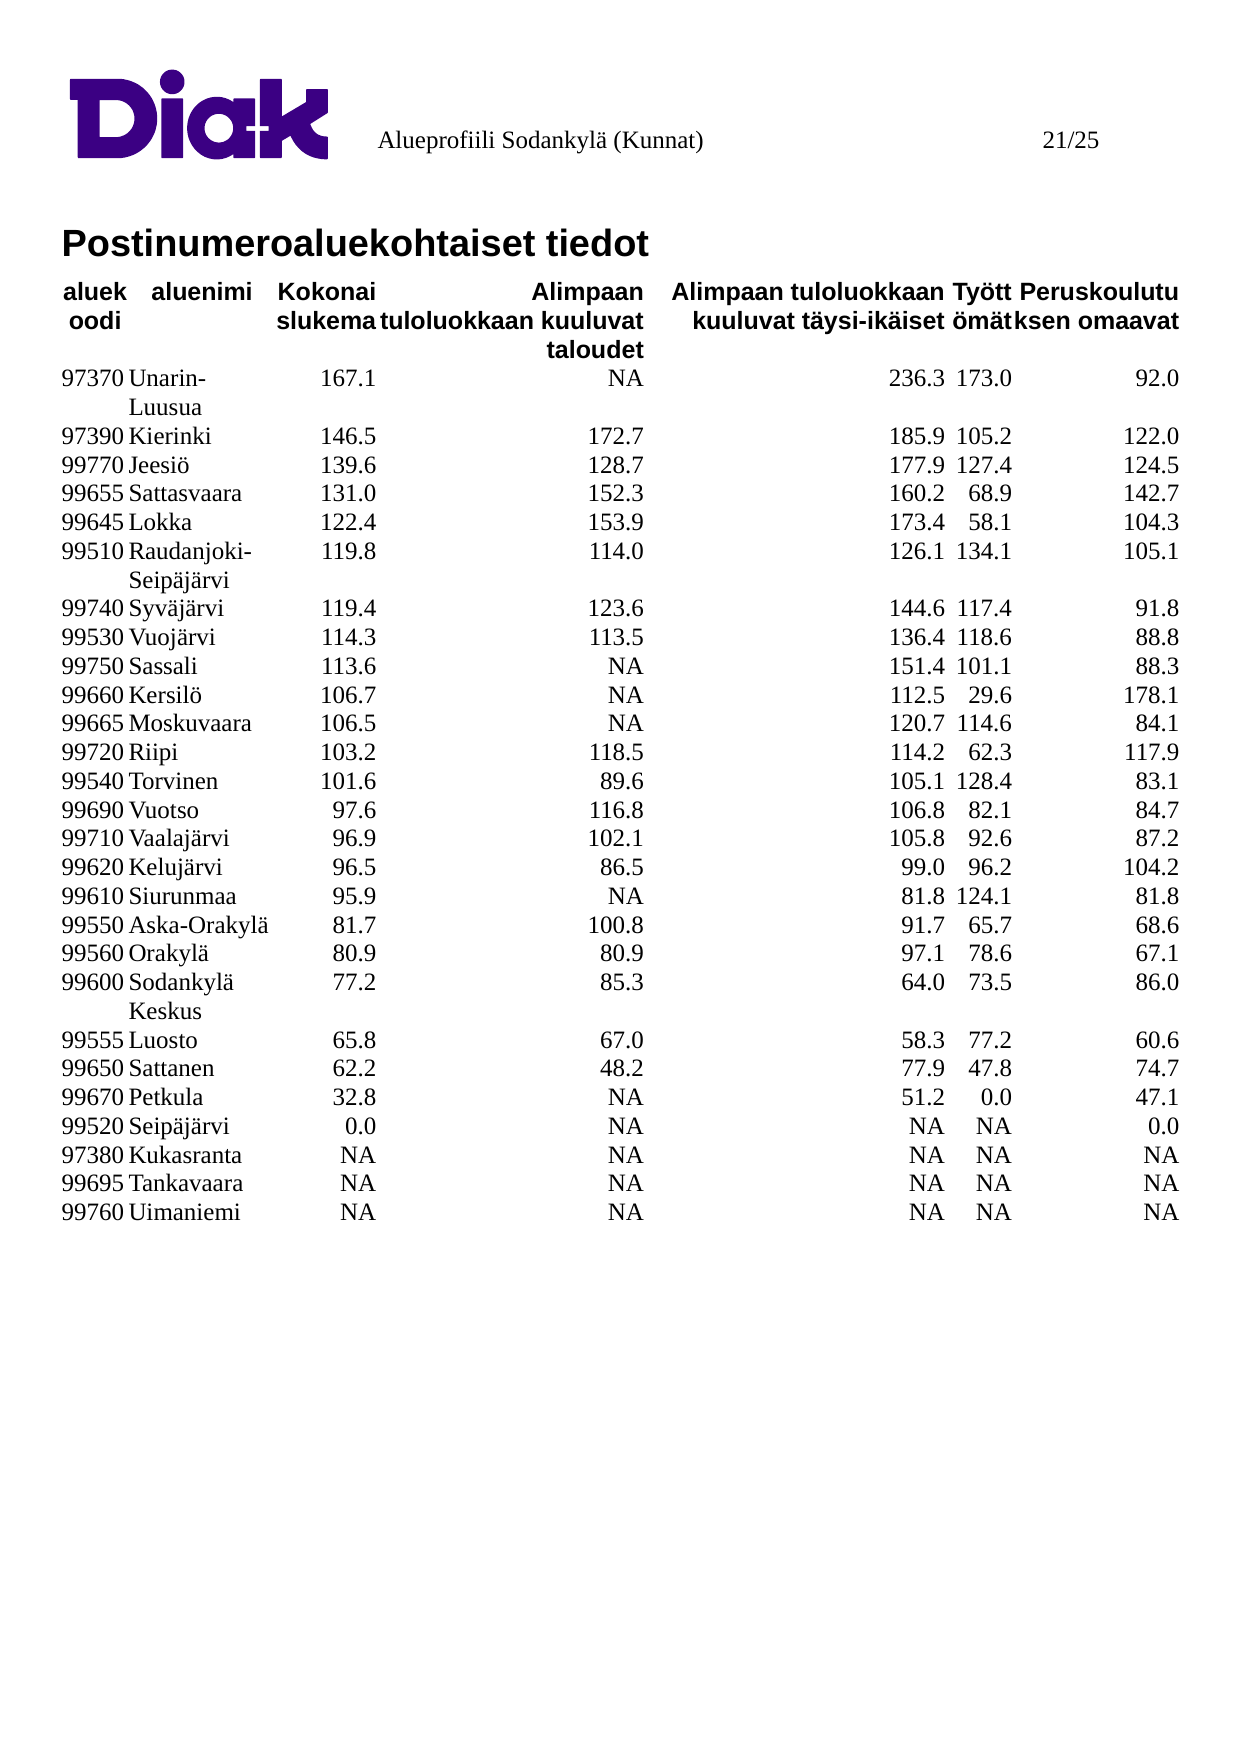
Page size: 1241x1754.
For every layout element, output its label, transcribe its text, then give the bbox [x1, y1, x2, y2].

table_cell NA [1012, 1197, 1179, 1226]
table_cell 101.1 [945, 651, 1012, 680]
table_cell 105.1 [644, 766, 945, 795]
table_cell 86.0 [1012, 967, 1179, 1025]
table_cell 116.8 [376, 795, 644, 823]
table_cell Torvinen [128, 766, 276, 795]
table_cell 118.5 [376, 737, 644, 766]
table_cell 78.6 [945, 939, 1012, 967]
table_cell 82.1 [945, 795, 1012, 823]
table_cell 58.1 [945, 507, 1012, 536]
table_cell NA [945, 1169, 1012, 1197]
table_cell 142.7 [1012, 479, 1179, 507]
table_cell 106.7 [276, 680, 376, 708]
table_cell 128.7 [376, 450, 644, 478]
table_cell NA [376, 1082, 644, 1111]
table_cell 106.8 [644, 795, 945, 823]
table_cell 99665 [61, 709, 128, 737]
table_cell Sattasvaara [128, 479, 276, 507]
table_cell 99720 [61, 737, 128, 766]
table_cell 118.6 [945, 622, 1012, 651]
table_cell NA [644, 1197, 945, 1226]
table_cell 80.9 [376, 939, 644, 967]
table_cell 96.9 [276, 824, 376, 852]
table_cell 99645 [61, 507, 128, 536]
table_cell 104.2 [1012, 852, 1179, 881]
table_cell 99710 [61, 824, 128, 852]
table_cell NA [376, 1169, 644, 1197]
table_cell Moskuvaara [128, 709, 276, 737]
table_cell 83.1 [1012, 766, 1179, 795]
table_cell 99520 [61, 1111, 128, 1140]
table_cell 91.8 [1012, 594, 1179, 622]
table_header Työttömät [945, 277, 1012, 363]
table_cell 134.1 [945, 536, 1012, 593]
table_cell 99555 [61, 1025, 128, 1053]
table_cell NA [376, 709, 644, 737]
table_cell 119.8 [276, 536, 376, 593]
table_cell 105.8 [644, 824, 945, 852]
table_cell Seipäjärvi [128, 1111, 276, 1140]
table_cell 51.2 [644, 1082, 945, 1111]
table_cell Kierinki [128, 421, 276, 450]
table_cell 99650 [61, 1054, 128, 1082]
table_cell 106.5 [276, 709, 376, 737]
table_cell 0.0 [1012, 1111, 1179, 1140]
table_cell 84.1 [1012, 709, 1179, 737]
table_cell 173.4 [644, 507, 945, 536]
table_cell NA [1012, 1169, 1179, 1197]
table_cell Jeesiö [128, 450, 276, 478]
table_cell 81.8 [644, 881, 945, 910]
table_cell NA [376, 1140, 644, 1168]
table_cell 144.6 [644, 594, 945, 622]
table_cell NA [644, 1140, 945, 1168]
table_cell 48.2 [376, 1054, 644, 1082]
table_cell 96.5 [276, 852, 376, 881]
subtitle Postinumeroaluekohtaiset tiedot [61, 221, 1179, 265]
table_cell 112.5 [644, 680, 945, 708]
table_cell NA [945, 1111, 1012, 1140]
table_cell 67.1 [1012, 939, 1179, 967]
table_cell 62.2 [276, 1054, 376, 1082]
table_cell Sattanen [128, 1054, 276, 1082]
table_cell 185.9 [644, 421, 945, 450]
table_cell 92.6 [945, 824, 1012, 852]
table_cell 74.7 [1012, 1054, 1179, 1082]
table_cell 101.6 [276, 766, 376, 795]
table_cell 131.0 [276, 479, 376, 507]
table_cell 151.4 [644, 651, 945, 680]
table_cell 99530 [61, 622, 128, 651]
table_cell 99695 [61, 1169, 128, 1197]
table_cell 117.4 [945, 594, 1012, 622]
table_cell Riipi [128, 737, 276, 766]
table_cell 99740 [61, 594, 128, 622]
table_cell 99670 [61, 1082, 128, 1111]
table_cell Uimaniemi [128, 1197, 276, 1226]
table_cell 73.5 [945, 967, 1012, 1025]
table_cell 91.7 [644, 910, 945, 938]
table_cell 92.0 [1012, 364, 1179, 421]
table_cell NA [1012, 1140, 1179, 1168]
table_cell 99550 [61, 910, 128, 938]
table_cell 68.6 [1012, 910, 1179, 938]
table_cell 236.3 [644, 364, 945, 421]
table_cell 105.1 [1012, 536, 1179, 593]
table_cell NA [276, 1169, 376, 1197]
table_header Kokonaislukema [276, 277, 376, 363]
table_cell 99510 [61, 536, 128, 593]
table_cell 97.1 [644, 939, 945, 967]
table_cell 99690 [61, 795, 128, 823]
table_cell NA [376, 364, 644, 421]
table_cell NA [945, 1197, 1012, 1226]
table_cell 114.6 [945, 709, 1012, 737]
table_cell 124.1 [945, 881, 1012, 910]
table_cell 89.6 [376, 766, 644, 795]
table_cell NA [276, 1140, 376, 1168]
table_cell 178.1 [1012, 680, 1179, 708]
table_cell 105.2 [945, 421, 1012, 450]
table_cell 177.9 [644, 450, 945, 478]
table_cell 122.0 [1012, 421, 1179, 450]
table_header Alimpaan tuloluokkaan kuuluvat täysi-ikäiset [644, 277, 945, 363]
table_cell 86.5 [376, 852, 644, 881]
table_cell 114.0 [376, 536, 644, 593]
table_cell Kelujärvi [128, 852, 276, 881]
table_cell 167.1 [276, 364, 376, 421]
table_cell 102.1 [376, 824, 644, 852]
table_cell 126.1 [644, 536, 945, 593]
table_cell Vaalajärvi [128, 824, 276, 852]
table_cell Unarin-Luusua [128, 364, 276, 421]
table_cell 173.0 [945, 364, 1012, 421]
table_cell 32.8 [276, 1082, 376, 1111]
table_cell NA [376, 881, 644, 910]
table_cell NA [376, 680, 644, 708]
table_cell Luosto [128, 1025, 276, 1053]
table_cell 65.7 [945, 910, 1012, 938]
table_cell Kukasranta [128, 1140, 276, 1168]
table_cell Aska-Orakylä [128, 910, 276, 938]
table_cell 104.3 [1012, 507, 1179, 536]
table_header aluekoodi [61, 277, 128, 363]
table_cell Sassali [128, 651, 276, 680]
table_cell 97370 [61, 364, 128, 421]
table_cell 60.6 [1012, 1025, 1179, 1053]
table_cell NA [376, 651, 644, 680]
table_cell 97380 [61, 1140, 128, 1168]
table_cell Kersilö [128, 680, 276, 708]
table_header aluenimi [128, 277, 276, 363]
table_cell 77.2 [945, 1025, 1012, 1053]
table_cell 77.9 [644, 1054, 945, 1082]
table_cell 68.9 [945, 479, 1012, 507]
table_cell 127.4 [945, 450, 1012, 478]
table_cell Sodankylä Keskus [128, 967, 276, 1025]
table_cell 96.2 [945, 852, 1012, 881]
table_cell 99.0 [644, 852, 945, 881]
table_cell NA [945, 1140, 1012, 1168]
table_cell 99620 [61, 852, 128, 881]
table_cell 122.4 [276, 507, 376, 536]
table_cell 99560 [61, 939, 128, 967]
table_cell NA [276, 1197, 376, 1226]
table_cell 113.5 [376, 622, 644, 651]
table_cell 58.3 [644, 1025, 945, 1053]
table_cell 84.7 [1012, 795, 1179, 823]
table_cell 64.0 [644, 967, 945, 1025]
table_cell 172.7 [376, 421, 644, 450]
table_cell Vuojärvi [128, 622, 276, 651]
table_cell 47.1 [1012, 1082, 1179, 1111]
table_cell 0.0 [945, 1082, 1012, 1111]
table_cell 65.8 [276, 1025, 376, 1053]
table_cell Lokka [128, 507, 276, 536]
table_cell 139.6 [276, 450, 376, 478]
table_cell 95.9 [276, 881, 376, 910]
table_cell 29.6 [945, 680, 1012, 708]
table_header Alimpaan tuloluokkaan kuuluvat taloudet [376, 277, 644, 363]
table_cell NA [644, 1111, 945, 1140]
table_cell 99600 [61, 967, 128, 1025]
table_cell Syväjärvi [128, 594, 276, 622]
table_cell 99610 [61, 881, 128, 910]
table_cell 0.0 [276, 1111, 376, 1140]
table_cell 97.6 [276, 795, 376, 823]
table_cell 146.5 [276, 421, 376, 450]
table_cell 97390 [61, 421, 128, 450]
table_cell 47.8 [945, 1054, 1012, 1082]
table_cell 87.2 [1012, 824, 1179, 852]
table_cell 80.9 [276, 939, 376, 967]
table_cell 81.7 [276, 910, 376, 938]
table_cell 117.9 [1012, 737, 1179, 766]
table_cell NA [376, 1111, 644, 1140]
table_header Peruskoulutuksen omaavat [1012, 277, 1179, 363]
table_cell Orakylä [128, 939, 276, 967]
table_cell Siurunmaa [128, 881, 276, 910]
table_cell Petkula [128, 1082, 276, 1111]
table_cell 99540 [61, 766, 128, 795]
table_cell 99660 [61, 680, 128, 708]
table_cell 67.0 [376, 1025, 644, 1053]
table_cell 99760 [61, 1197, 128, 1226]
table_cell 103.2 [276, 737, 376, 766]
table_cell 99770 [61, 450, 128, 478]
table_cell 114.2 [644, 737, 945, 766]
table_cell Vuotso [128, 795, 276, 823]
table_cell 99655 [61, 479, 128, 507]
table_cell 113.6 [276, 651, 376, 680]
table_cell 153.9 [376, 507, 644, 536]
table_cell 119.4 [276, 594, 376, 622]
table_cell 99750 [61, 651, 128, 680]
table_cell 123.6 [376, 594, 644, 622]
table_cell 77.2 [276, 967, 376, 1025]
table_cell Raudanjoki-Seipäjärvi [128, 536, 276, 593]
table_cell 128.4 [945, 766, 1012, 795]
table_cell 88.8 [1012, 622, 1179, 651]
table_cell 62.3 [945, 737, 1012, 766]
table_cell NA [376, 1197, 644, 1226]
table_cell NA [644, 1169, 945, 1197]
table_cell 100.8 [376, 910, 644, 938]
table_cell 160.2 [644, 479, 945, 507]
table_cell 124.5 [1012, 450, 1179, 478]
table_cell 152.3 [376, 479, 644, 507]
table_cell 114.3 [276, 622, 376, 651]
table_cell 85.3 [376, 967, 644, 1025]
table_cell 81.8 [1012, 881, 1179, 910]
table_cell Tankavaara [128, 1169, 276, 1197]
table_cell 136.4 [644, 622, 945, 651]
table_cell 88.3 [1012, 651, 1179, 680]
table_cell 120.7 [644, 709, 945, 737]
